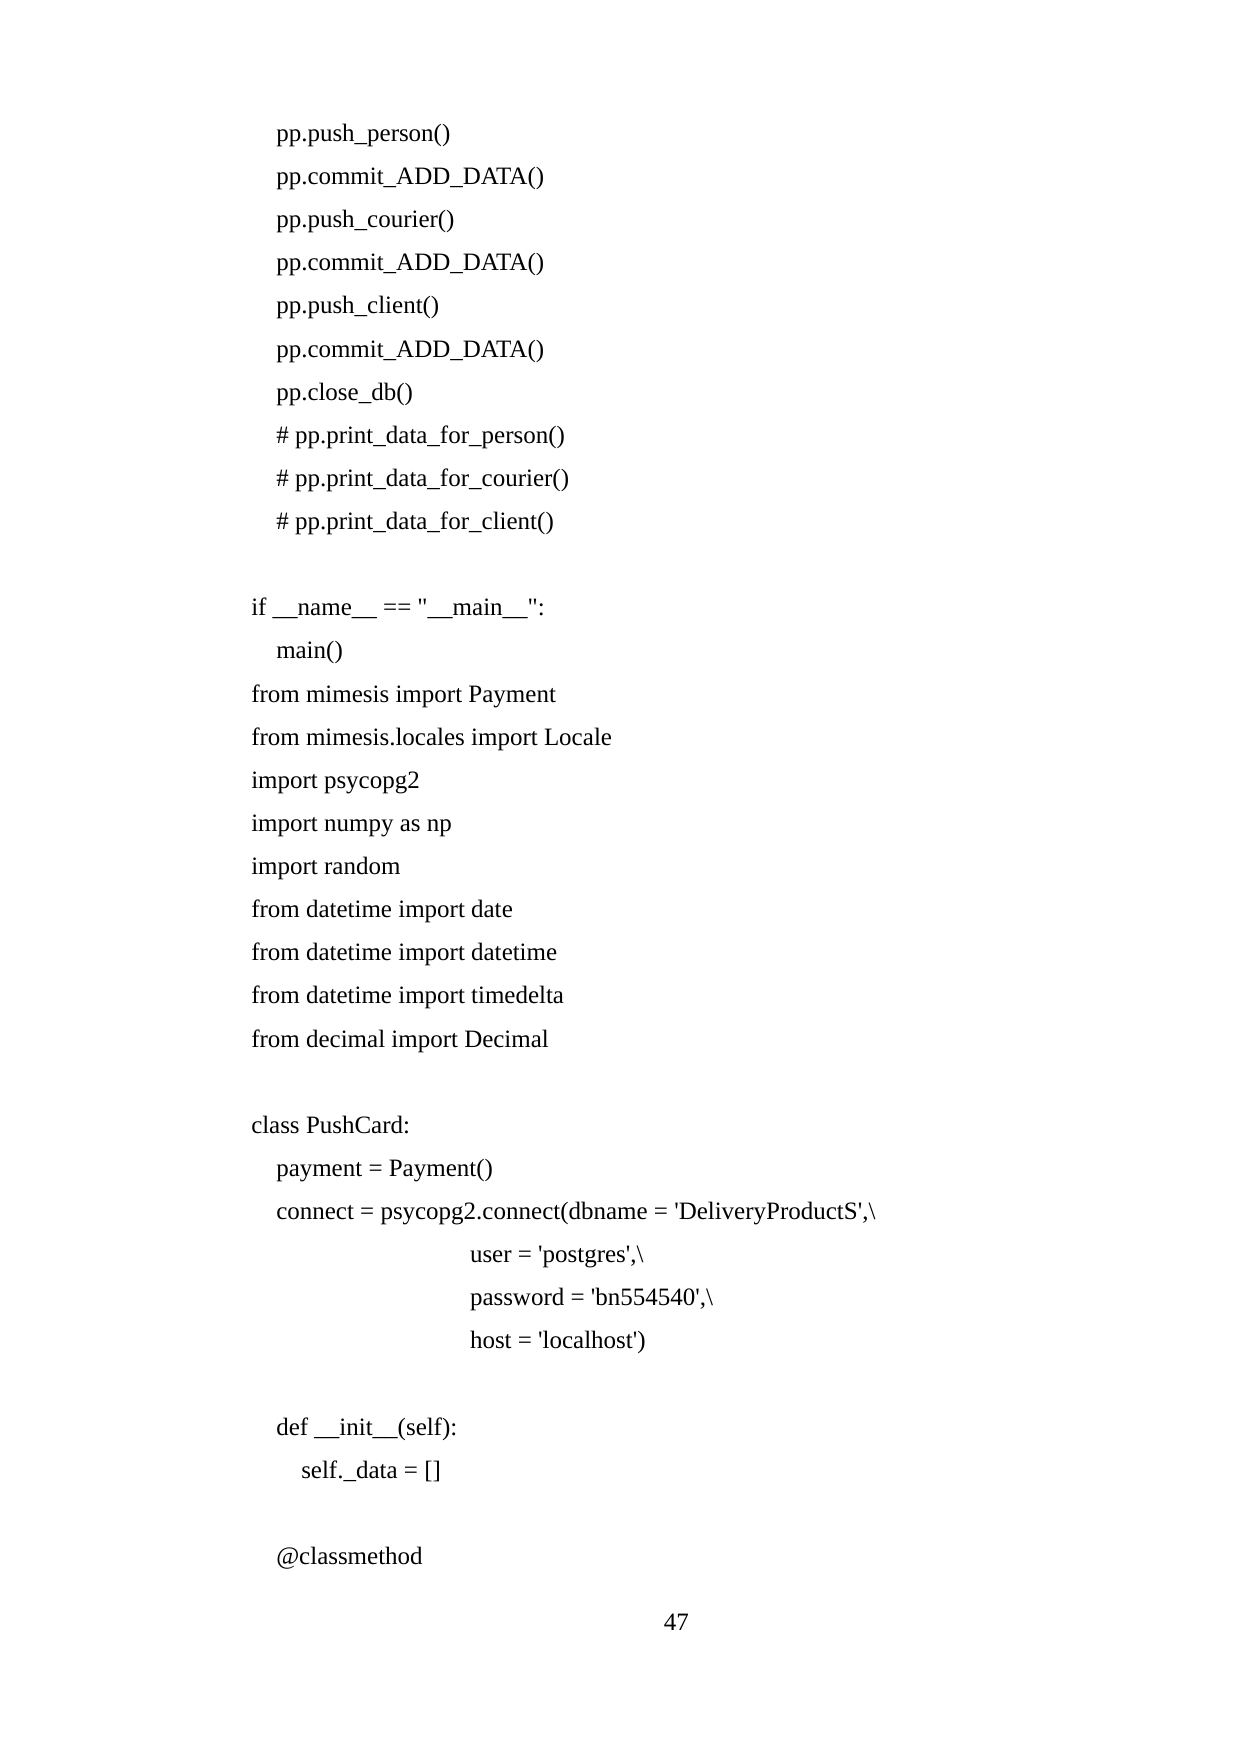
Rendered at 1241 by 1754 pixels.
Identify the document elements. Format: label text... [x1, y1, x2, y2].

text self._data = [] [177, 1455, 1181, 1484]
text password = 'bn554540',\ [177, 1282, 1181, 1311]
text # pp.print_data_for_courier() [177, 463, 1181, 492]
text pp.close_db() [177, 377, 1181, 406]
text pp.push_client() [177, 291, 1181, 319]
text from datetime import datetime [177, 937, 1181, 966]
text # pp.print_data_for_client() [177, 506, 1181, 535]
text import random [177, 851, 1181, 880]
text pp.commit_ADD_DATA() [177, 247, 1181, 276]
text def __init__(self): [177, 1412, 1181, 1441]
text from mimesis import Payment [177, 679, 1181, 707]
text from datetime import timedelta [177, 981, 1181, 1009]
text from mimesis.locales import Locale [177, 722, 1181, 751]
text connect = psycopg2.connect(dbname = 'DeliveryProductS',\ [177, 1196, 1181, 1225]
text pp.commit_ADD_DATA() [177, 161, 1181, 190]
text host = 'localhost') [177, 1326, 1181, 1354]
text from decimal import Decimal [177, 1024, 1181, 1052]
text main() [177, 636, 1181, 664]
text from datetime import date [177, 894, 1181, 923]
text import psycopg2 [177, 765, 1181, 794]
text @classmethod [177, 1541, 1181, 1570]
text pp.commit_ADD_DATA() [177, 334, 1181, 362]
text # pp.print_data_for_person() [177, 420, 1181, 449]
text class PushCard: [177, 1110, 1181, 1139]
text pp.push_person() [177, 118, 1181, 147]
text payment = Payment() [177, 1153, 1181, 1182]
text pp.push_courier() [177, 204, 1181, 233]
text import numpy as np [177, 808, 1181, 837]
text user = 'postgres',\ [177, 1239, 1181, 1268]
text if __name__ == "__main__": [177, 592, 1181, 621]
